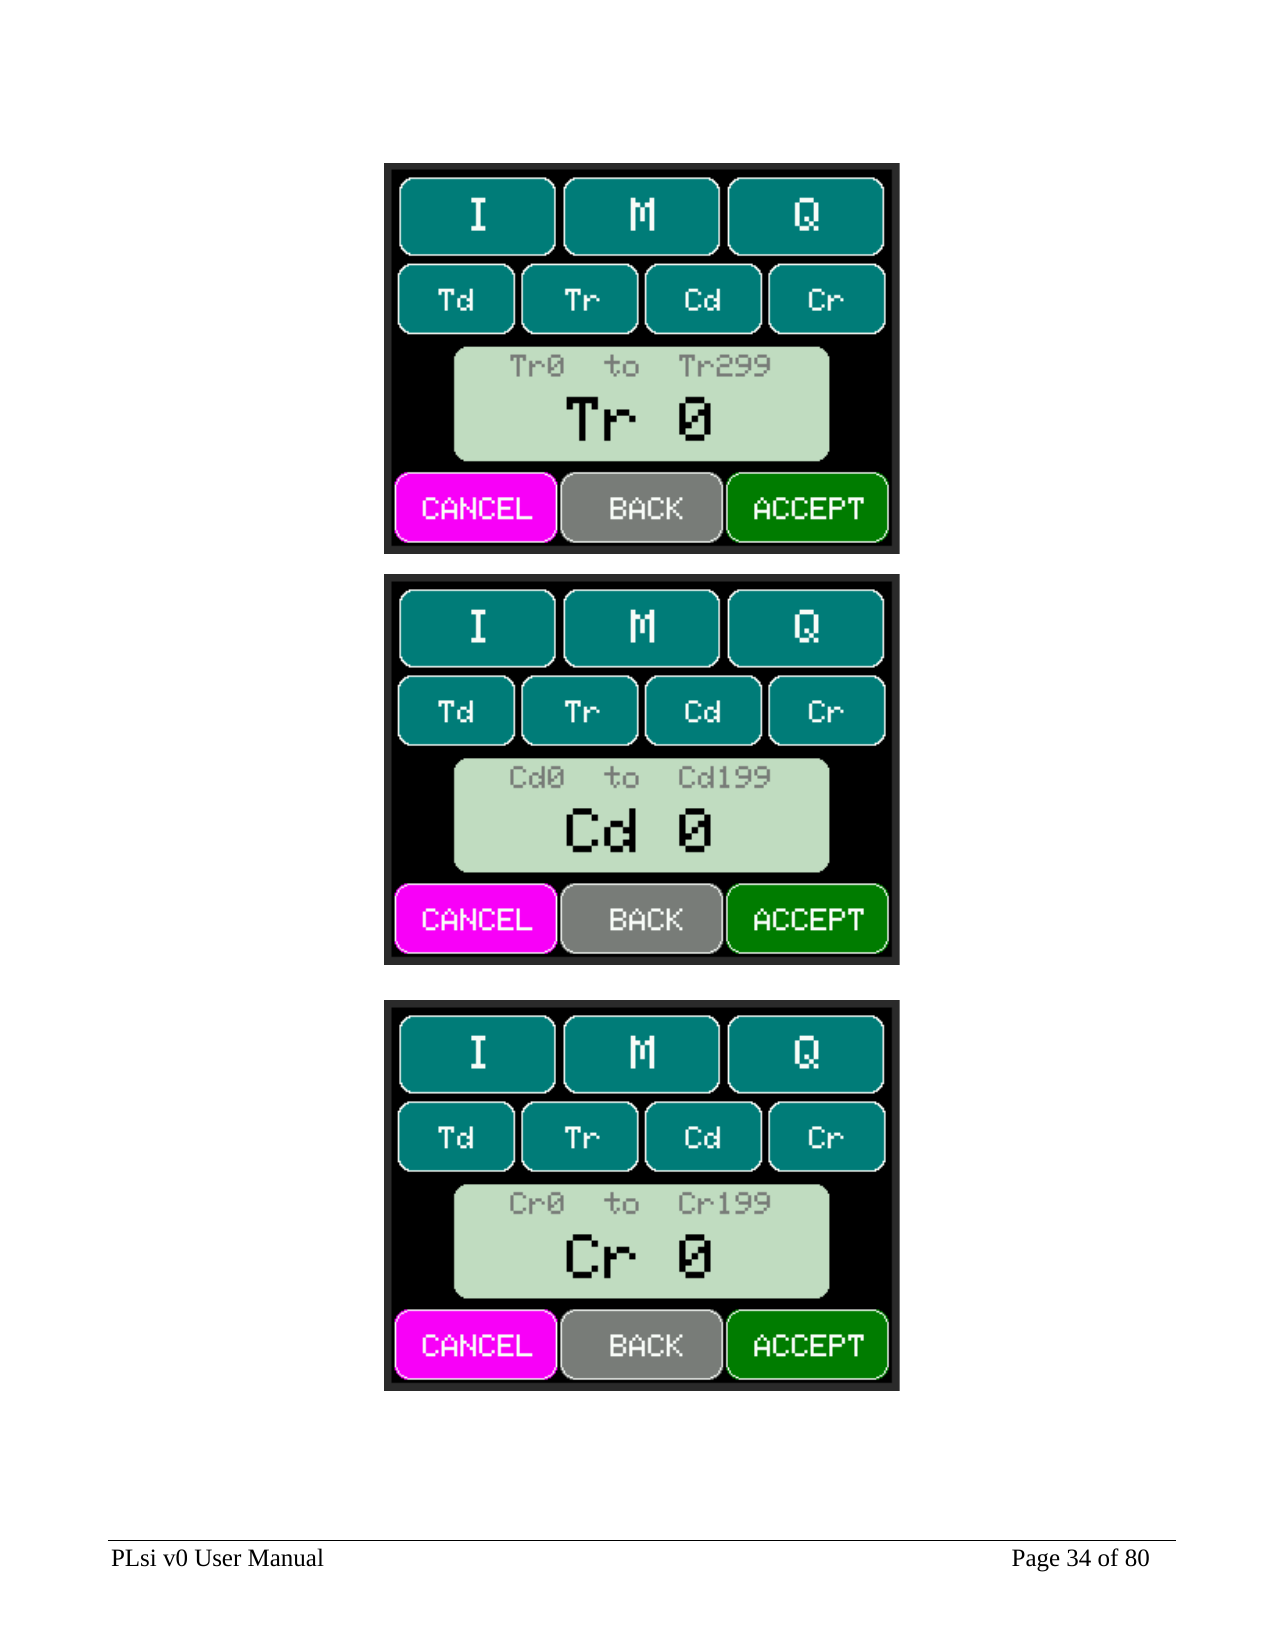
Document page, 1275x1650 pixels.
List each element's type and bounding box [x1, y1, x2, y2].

picture [384, 163, 900, 554]
picture [384, 574, 900, 965]
picture [384, 1000, 900, 1391]
